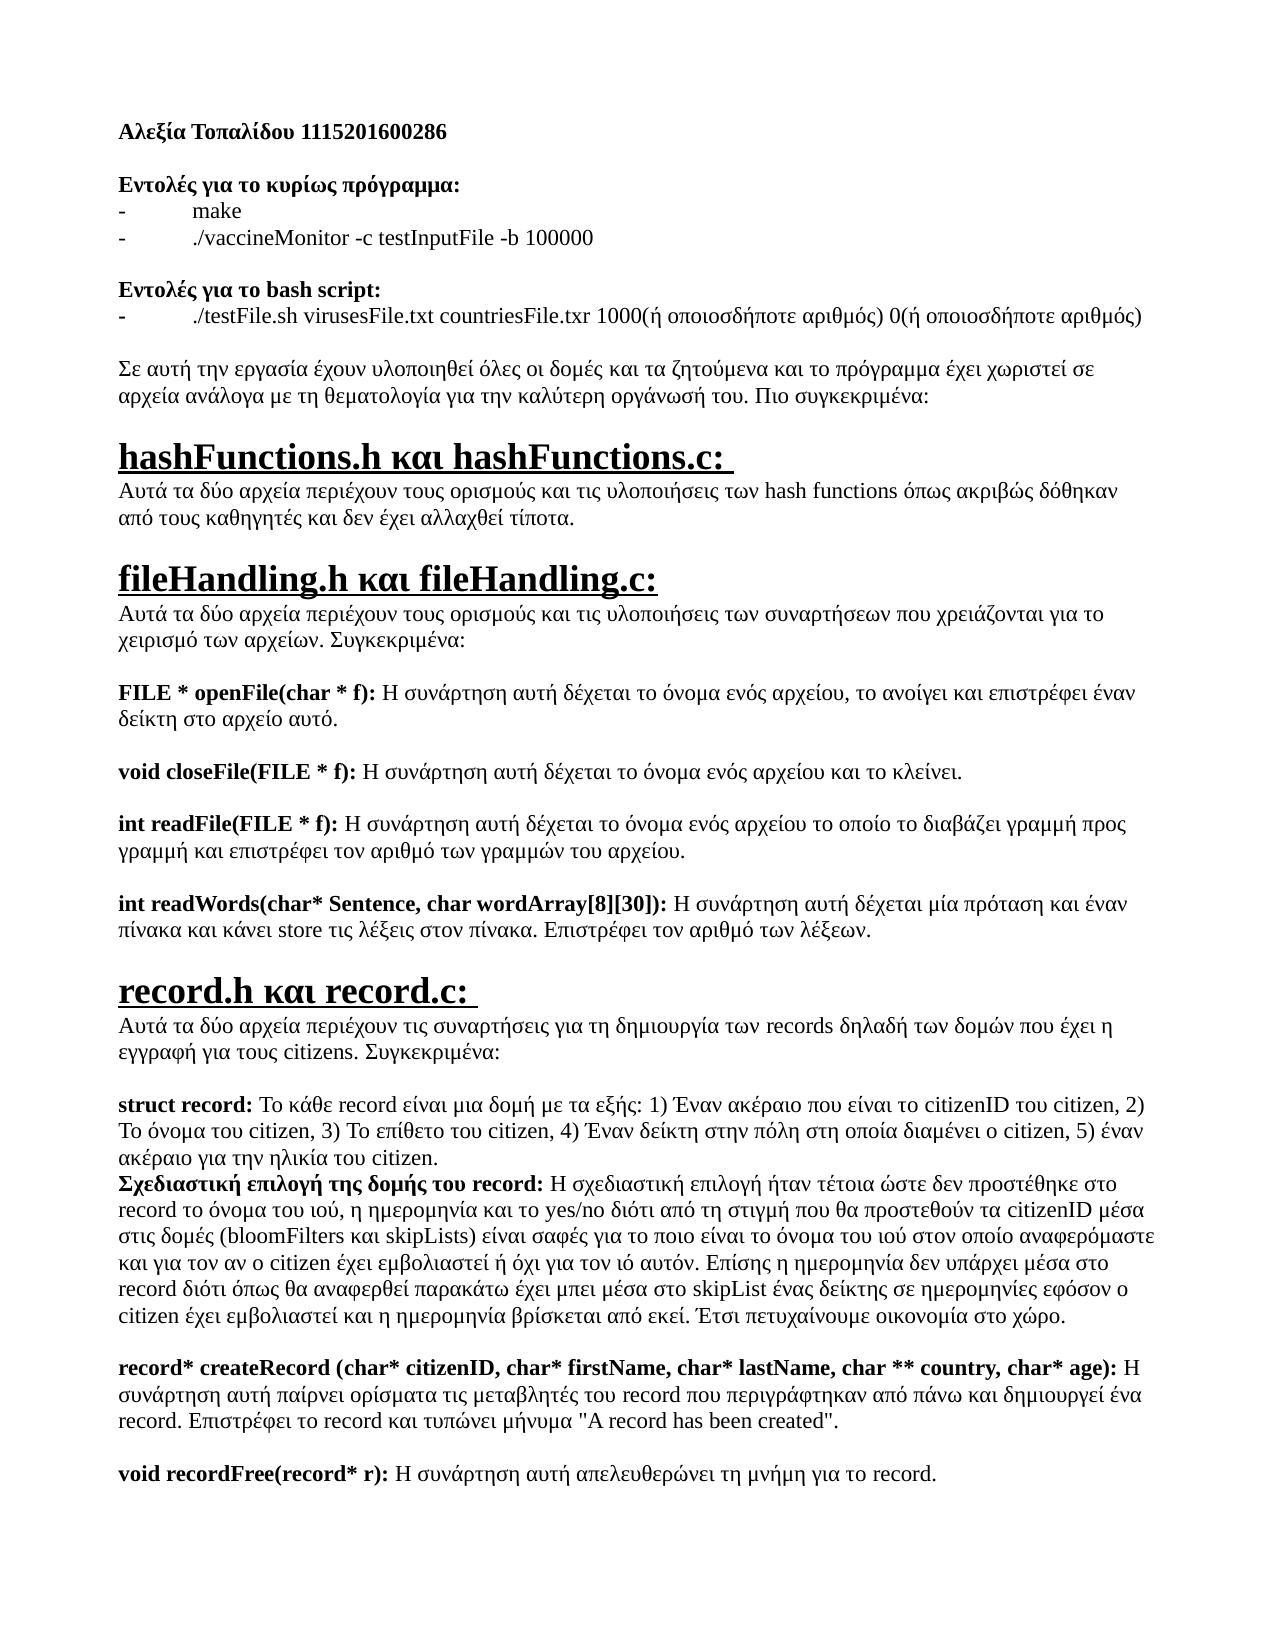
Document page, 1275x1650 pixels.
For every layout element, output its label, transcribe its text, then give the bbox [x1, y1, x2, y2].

text Σχεδιαστική επιλογή της δομής του record: Η σχεδιαστική επιλογή ήταν τέτοια ώστε δεν προστέθηκε στο record το όνομα του ιού, η ημερομηνία και το yes/no διότι από τη στιγμή που θα προστεθούν τα citizenID μέσα στις δομές (bloomFilters και skipLists) είναι σαφές για το ποιο είναι το όνομα του ιού στον οποίο αναφερόμαστε και για τον αν ο citizen έχει εμβολιαστεί ή όχι για τον ιό αυτόν. Επίσης η ημερομηνία δεν υπάρχει μέσα στο record διότι όπως θα αναφερθεί παρακάτω έχει μπει μέσα στο skipList ένας δείκτης σε ημερομηνίες εφόσον ο citizen έχει εμβολιαστεί και η ημερομηνία βρίσκεται από εκεί. Έτσι πετυχαίνουμε οικονομία στο χώρο. [118, 1170, 1157, 1328]
text record* createRecord (char* citizenID, char* firstName, char* lastName, char ** country, char* age): Η συνάρτηση αυτή παίρνει ορίσματα τις μεταβλητές του record που περιγράφτηκαν από πάνω και δημιουργεί ένα record. Επιστρέφει το record και τυπώνει μήνυμα "A record has been created". [118, 1354, 1157, 1433]
text hashFunctions.h και hashFunctions.c: [118, 434, 1157, 477]
text Αυτά τα δύο αρχεία περιέχουν τους ορισμούς και τις υλοποιήσεις των hash functions όπως ακριβώς δόθηκαν από τους καθηγητές και δεν έχει αλλαχθεί τίποτα. [118, 477, 1157, 530]
text struct record: Το κάθε record είναι μια δομή με τα εξής: 1) Έναν ακέραιο που είναι το citizenID του citizen, 2) Το όνομα του citizen, 3) Το επίθετο του citizen, 4) Έναν δείκτη στην πόλη στη οποία διαμένει ο citizen, 5) έναν ακέραιο για την ηλικία του citizen. [118, 1091, 1157, 1170]
text Αλεξία Τοπαλίδου 1115201600286 [118, 118, 1157, 144]
text Αυτά τα δύο αρχεία περιέχουν τις συναρτήσεις για τη δημιουργία των records δηλαδή των δομών που έχει η εγγραφή για τους citizens. Συγκεκριμένα: [118, 1012, 1157, 1064]
text Αυτά τα δύο αρχεία περιέχουν τους ορισμούς και τις υλοποιήσεις των συναρτήσεων που χρειάζονται για το χειρισμό των αρχείων. Συγκεκριμένα: [118, 600, 1157, 652]
text fileHandling.h και fileHandling.c: [118, 557, 1157, 600]
text int readWords(char* Sentence, char wordArray[8][30]): Η συνάρτηση αυτή δέχεται μία πρόταση και έναν πίνακα και κάνει store τις λέξεις στον πίνακα. Επιστρέφει τον αριθμό των λέξεων. [118, 889, 1157, 942]
text - ./testFile.sh virusesFile.txt countriesFile.txr 1000(ή οποιοσδήποτε αριθμός) 0(ή οποιοσδήποτε αριθμός) [118, 303, 1157, 329]
text record.h και record.c: [118, 969, 1157, 1012]
text Σε αυτή την εργασία έχουν υλοποιηθεί όλες οι δομές και τα ζητούμενα και το πρόγραμμα έχει χωριστεί σε αρχεία ανάλογα με τη θεματολογία για την καλύτερη οργάνωσή του. Πιο συγκεκριμένα: [118, 355, 1157, 408]
text Εντολές για το κυρίως πρόγραμμα: [118, 171, 1157, 197]
text - make [118, 197, 1157, 223]
text void recordFree(record* r): Η συνάρτηση αυτή απελευθερώνει τη μνήμη για το record. [118, 1460, 1157, 1486]
text void closeFile(FILE * f): Η συνάρτηση αυτή δέχεται το όνομα ενός αρχείου και το κλείνει. [118, 758, 1157, 784]
text - ./vaccineMonitor -c testInputFile -b 100000 [118, 223, 1157, 250]
text Εντολές για το bash script: [118, 276, 1157, 303]
text int readFile(FILE * f): Η συνάρτηση αυτή δέχεται το όνομα ενός αρχείου το οποίο το διαβάζει γραμμή προς γραμμή και επιστρέφει τον αριθμό των γραμμών του αρχείου. [118, 811, 1157, 863]
text FILE * openFile(char * f): Η συνάρτηση αυτή δέχεται το όνομα ενός αρχείου, το ανοίγει και επιστρέφει έναν δείκτη στο αρχείο αυτό. [118, 679, 1157, 731]
